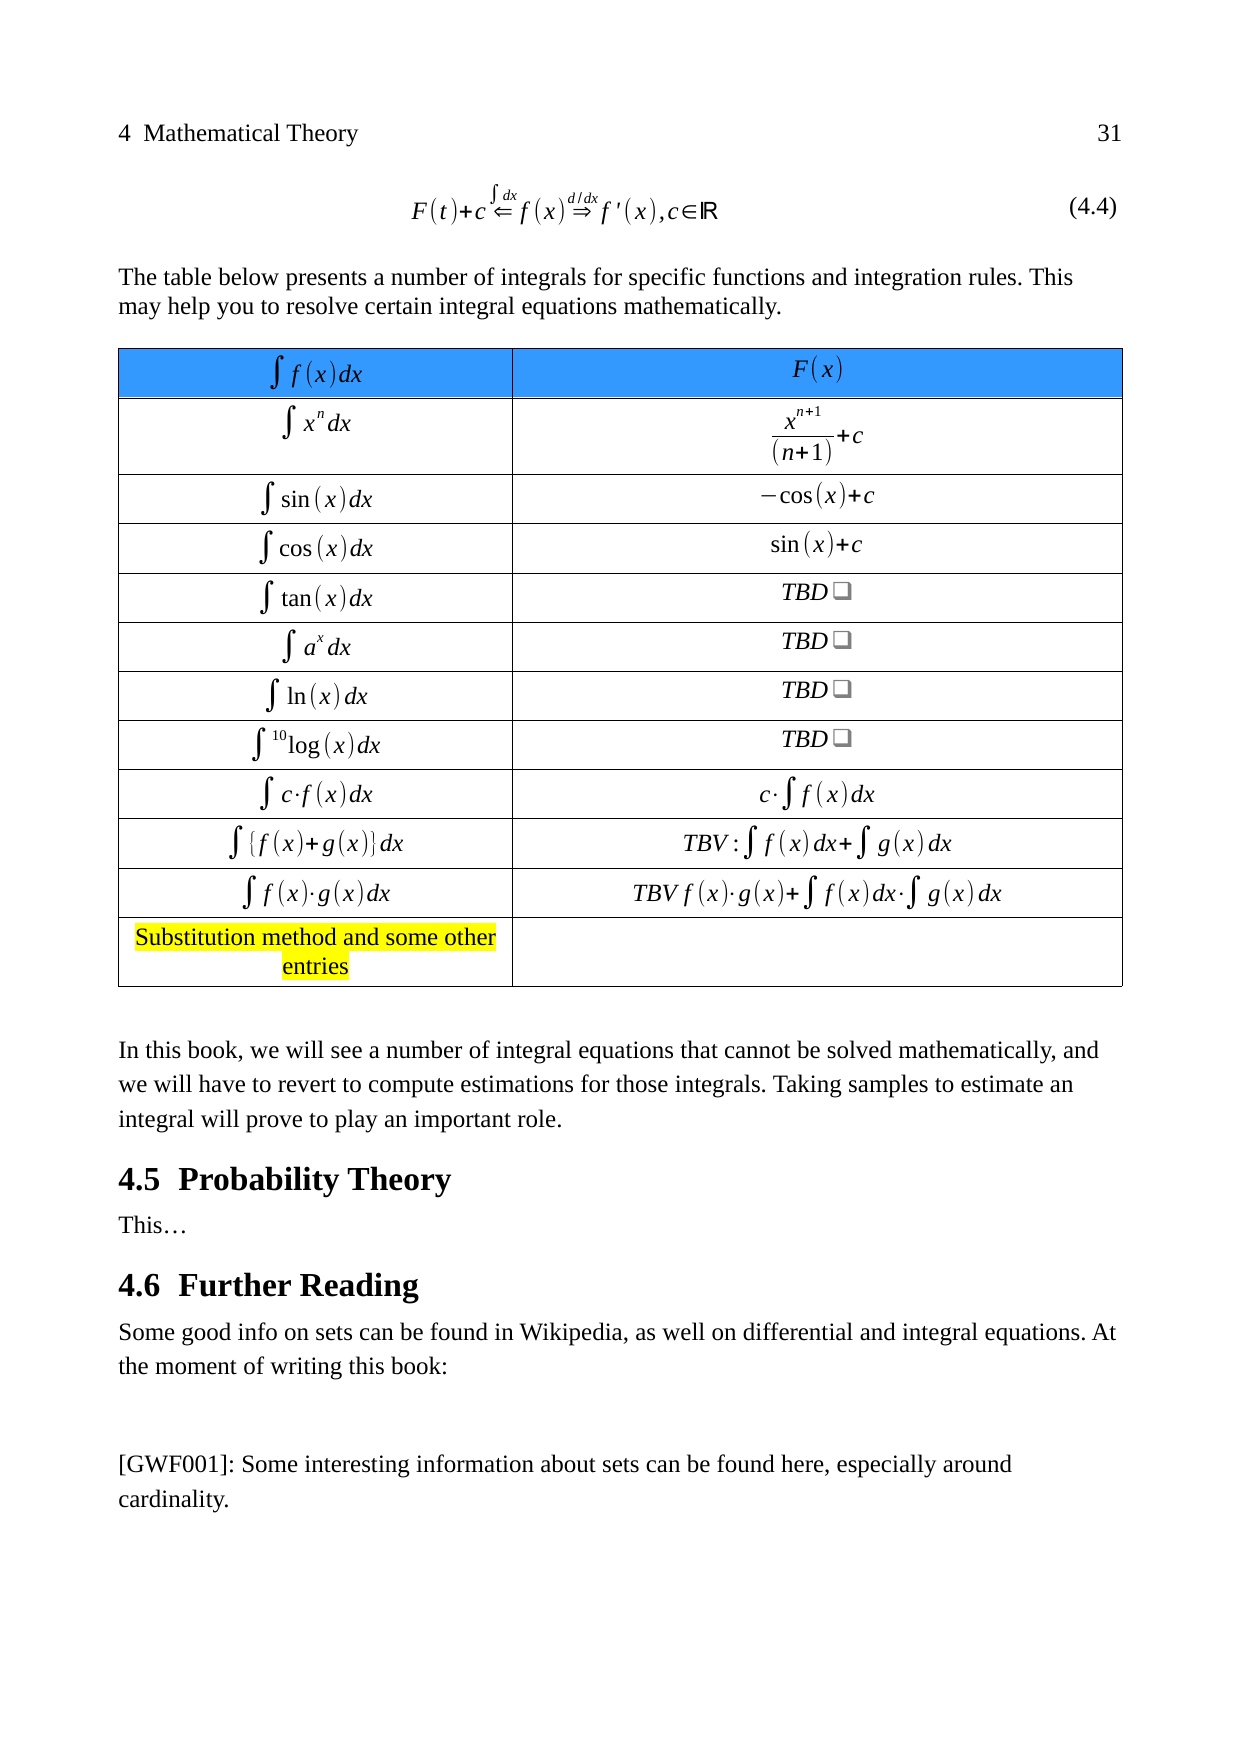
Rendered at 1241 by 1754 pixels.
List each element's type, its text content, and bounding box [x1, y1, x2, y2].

table_cell [513, 918, 1122, 986]
table_cell [513, 869, 1122, 917]
table_cell [513, 399, 1122, 474]
table_header [119, 349, 512, 397]
subtitle Further Reading [118, 1266, 1122, 1304]
table_cell [119, 672, 512, 720]
table_cell [119, 475, 512, 523]
text [GWF001]: Some interesting information about sets can be found here, especially around cardinality. [118, 1449, 1122, 1512]
table_cell [513, 819, 1122, 867]
table_cell [119, 770, 512, 818]
subtitle Probability Theory [118, 1159, 1122, 1198]
table_header (4.4) [1011, 178, 1122, 233]
text In this book, we will see a number of integral equations that cannot be solved mathematically, and we will have to revert to compute estimations for those integrals. Taking samples to estimate an integral will prove to play an important role. [118, 1035, 1122, 1132]
table_cell [513, 672, 1122, 720]
table_cell [513, 770, 1122, 818]
table_cell [513, 574, 1122, 622]
table_cell [513, 475, 1122, 523]
table_cell [119, 574, 512, 622]
table_cell [119, 819, 512, 867]
table_cell [119, 399, 512, 474]
table_header [118, 178, 1011, 233]
table_cell [513, 623, 1122, 671]
table_cell [119, 623, 512, 671]
table_cell [119, 869, 512, 917]
text This… [118, 1210, 1122, 1239]
table_cell [513, 524, 1122, 572]
text Some good info on sets can be found in Wikipedia, as well on differential and integral equations. At the moment of writing this book: [118, 1317, 1122, 1380]
table_cell Substitution method and some other entries [119, 918, 512, 986]
table_cell [513, 721, 1122, 769]
table_cell [119, 721, 512, 769]
table_cell [119, 524, 512, 572]
text The table below presents a number of integrals for specific functions and integration rules. This may help you to resolve certain integral equations mathematically. [118, 262, 1122, 319]
table_header [513, 349, 1122, 397]
